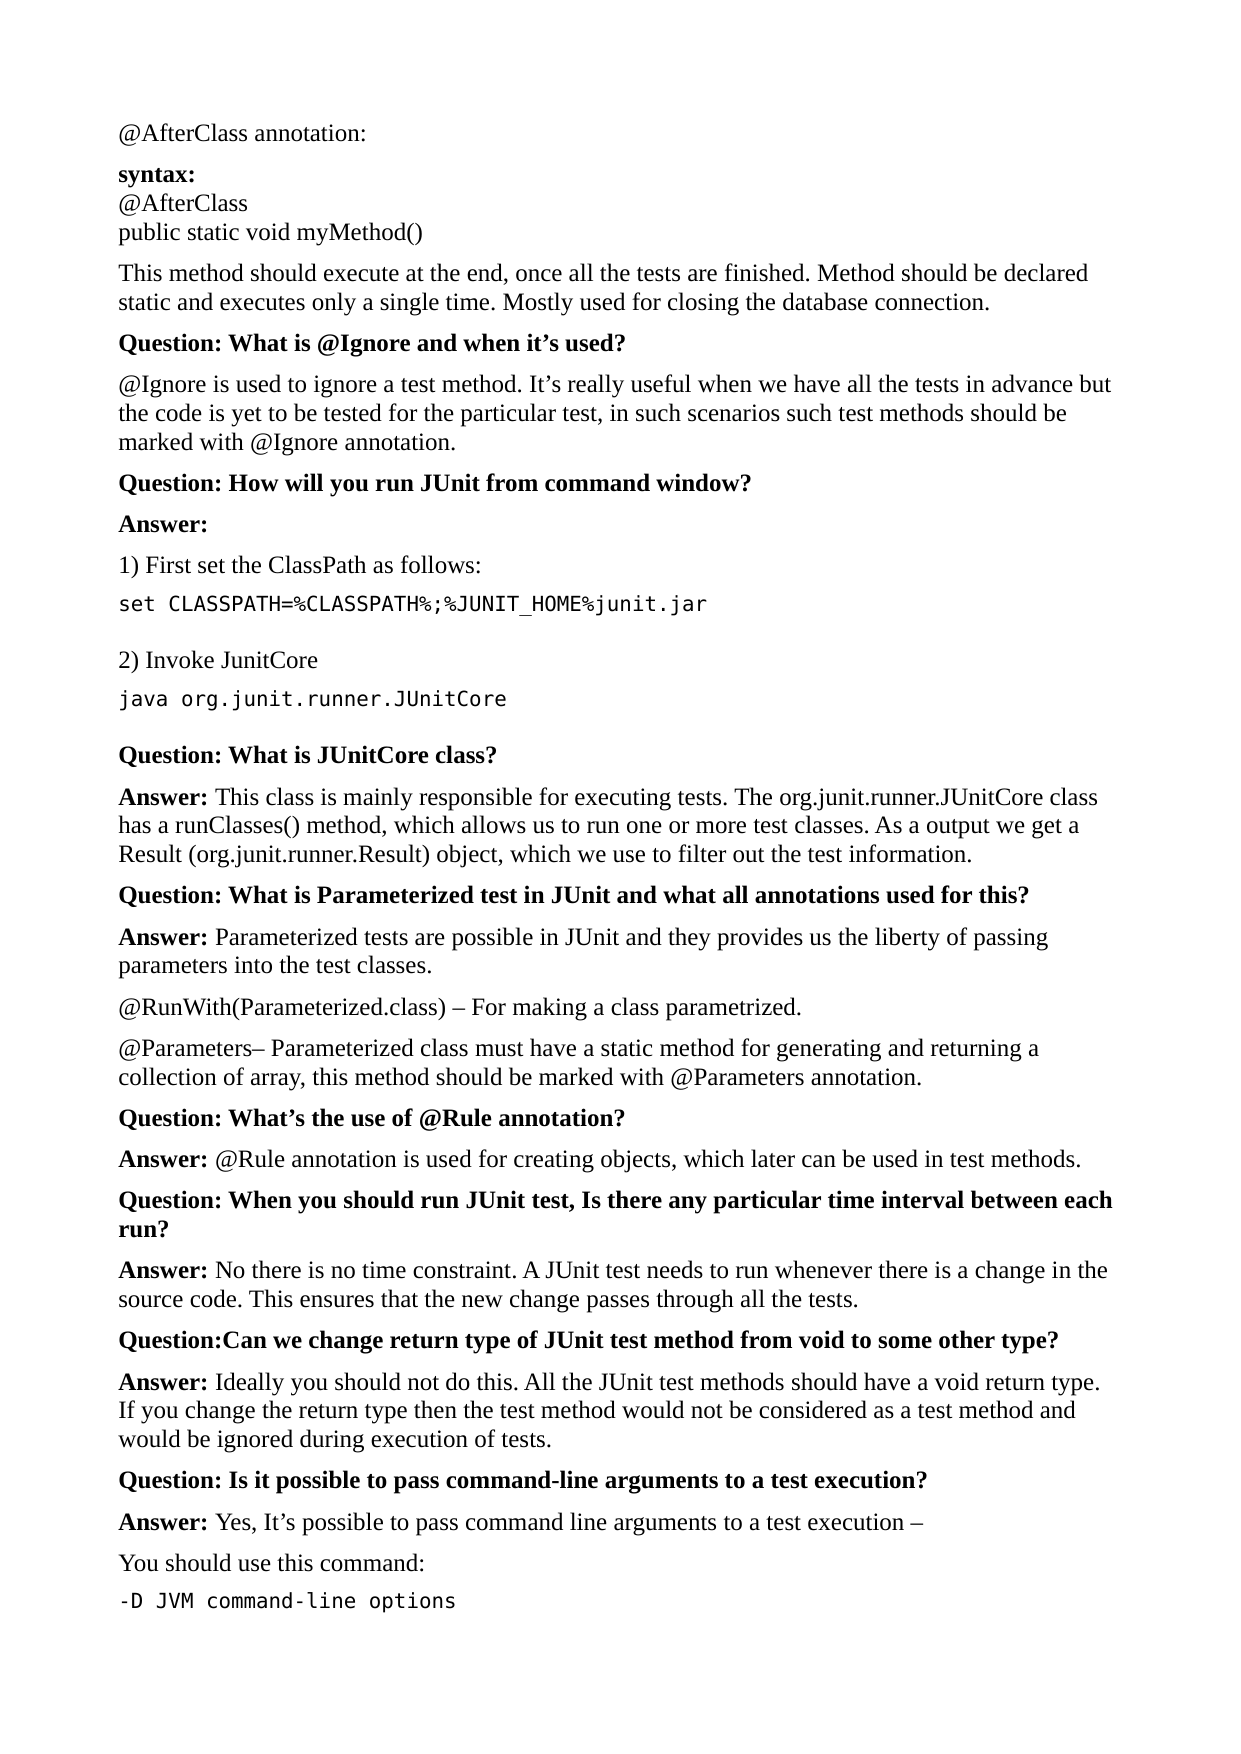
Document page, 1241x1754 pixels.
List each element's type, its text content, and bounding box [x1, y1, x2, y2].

text Answer: No there is no time constraint. A JUnit test needs to run whenever there is a change in the source code. This ensures that the new change passes through all the tests. [118, 1256, 1122, 1313]
text -D JVM command-line options [118, 1589, 1122, 1614]
text Question: When you should run JUnit test, Is there any particular time interval between each run? [118, 1186, 1122, 1243]
text Answer: This class is mainly responsible for executing tests. The org.junit.runner.JUnitCore class has a runClasses() method, which allows us to run one or more test classes. As a output we get a Result (org.junit.runner.Result) object, which we use to filter out the test information. [118, 782, 1122, 868]
text Answer: Parameterized tests are possible in JUnit and they provides us the liberty of passing parameters into the test classes. [118, 922, 1122, 979]
text Question: What is @Ignore and when it’s used? [118, 328, 1122, 357]
text syntax: @AfterClass public static void myMethod() [118, 159, 1122, 246]
text Answer: Yes, It’s possible to pass command line arguments to a test execution – [118, 1507, 1122, 1536]
text set CLASSPATH=%CLASSPATH%;%JUNIT_HOME%junit.jar [118, 592, 1122, 616]
text Question: What is JUnitCore class? [118, 741, 1122, 769]
text @Parameters– Parameterized class must have a static method for generating and returning a collection of array, this method should be marked with @Parameters annotation. [118, 1033, 1122, 1091]
text Question:Can we change return type of JUnit test method from void to some other type? [118, 1326, 1122, 1354]
text Question: What’s the use of @Rule annotation? [118, 1103, 1122, 1132]
text @Ignore is used to ignore a test method. It’s really useful when we have all the tests in advance but the code is yet to be tested for the particular test, in such scenarios such test methods should be marked with @Ignore annotation. [118, 369, 1122, 456]
text Answer: @Rule annotation is used for creating objects, which later can be used in test methods. [118, 1144, 1122, 1173]
text @AfterClass annotation: [118, 118, 1122, 147]
text You should use this command: [118, 1548, 1122, 1577]
text Question: What is Parameterized test in JUnit and what all annotations used for this? [118, 881, 1122, 909]
text This method should execute at the end, once all the tests are finished. Method should be declared static and executes only a single time. Mostly used for closing the database connection. [118, 258, 1122, 316]
text Question: How will you run JUnit from command window? [118, 468, 1122, 497]
text Answer: [118, 509, 1122, 538]
text Question: Is it possible to pass command-line arguments to a test execution? [118, 1466, 1122, 1494]
text @RunWith(Parameterized.class) – For making a class parametrized. [118, 992, 1122, 1021]
text 1) First set the ClassPath as follows: [118, 551, 1122, 579]
text 2) Invoke JunitCore [118, 646, 1122, 674]
text java org.junit.runner.JUnitCore [118, 687, 1122, 711]
text Answer: Ideally you should not do this. All the JUnit test methods should have a void return type. If you change the return type then the test method would not be considered as a test method and would be ignored during execution of tests. [118, 1367, 1122, 1453]
